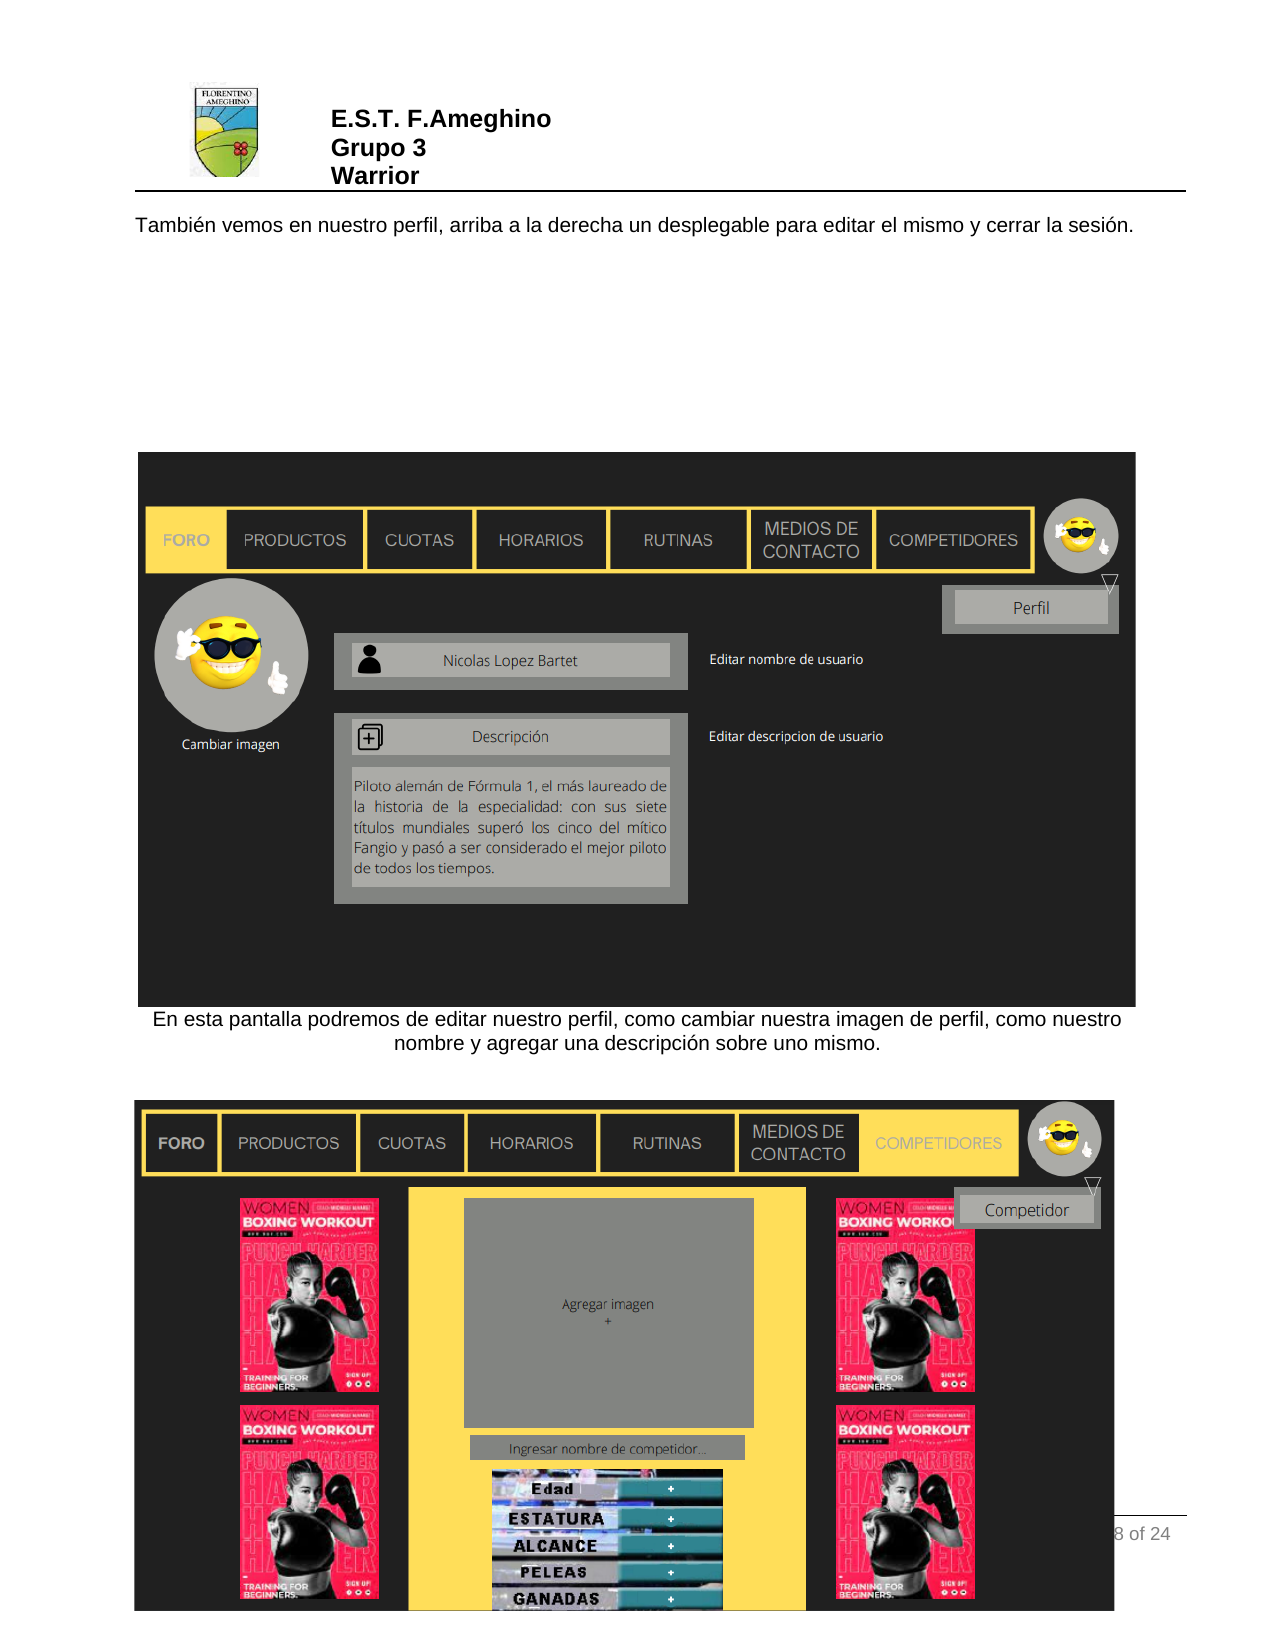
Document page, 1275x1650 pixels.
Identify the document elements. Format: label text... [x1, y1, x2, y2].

text En esta pantalla podremos de editar nuestro perfil, como cambiar nuestra imagen de perfil, como nuestro nombre y agregar una descripción sobre uno mismo. [135, 453, 1140, 1055]
text También vemos en nuestro perfil, arriba a la derecha un desplegable para editar el mismo y cerrar la sesión. [135, 213, 1140, 237]
